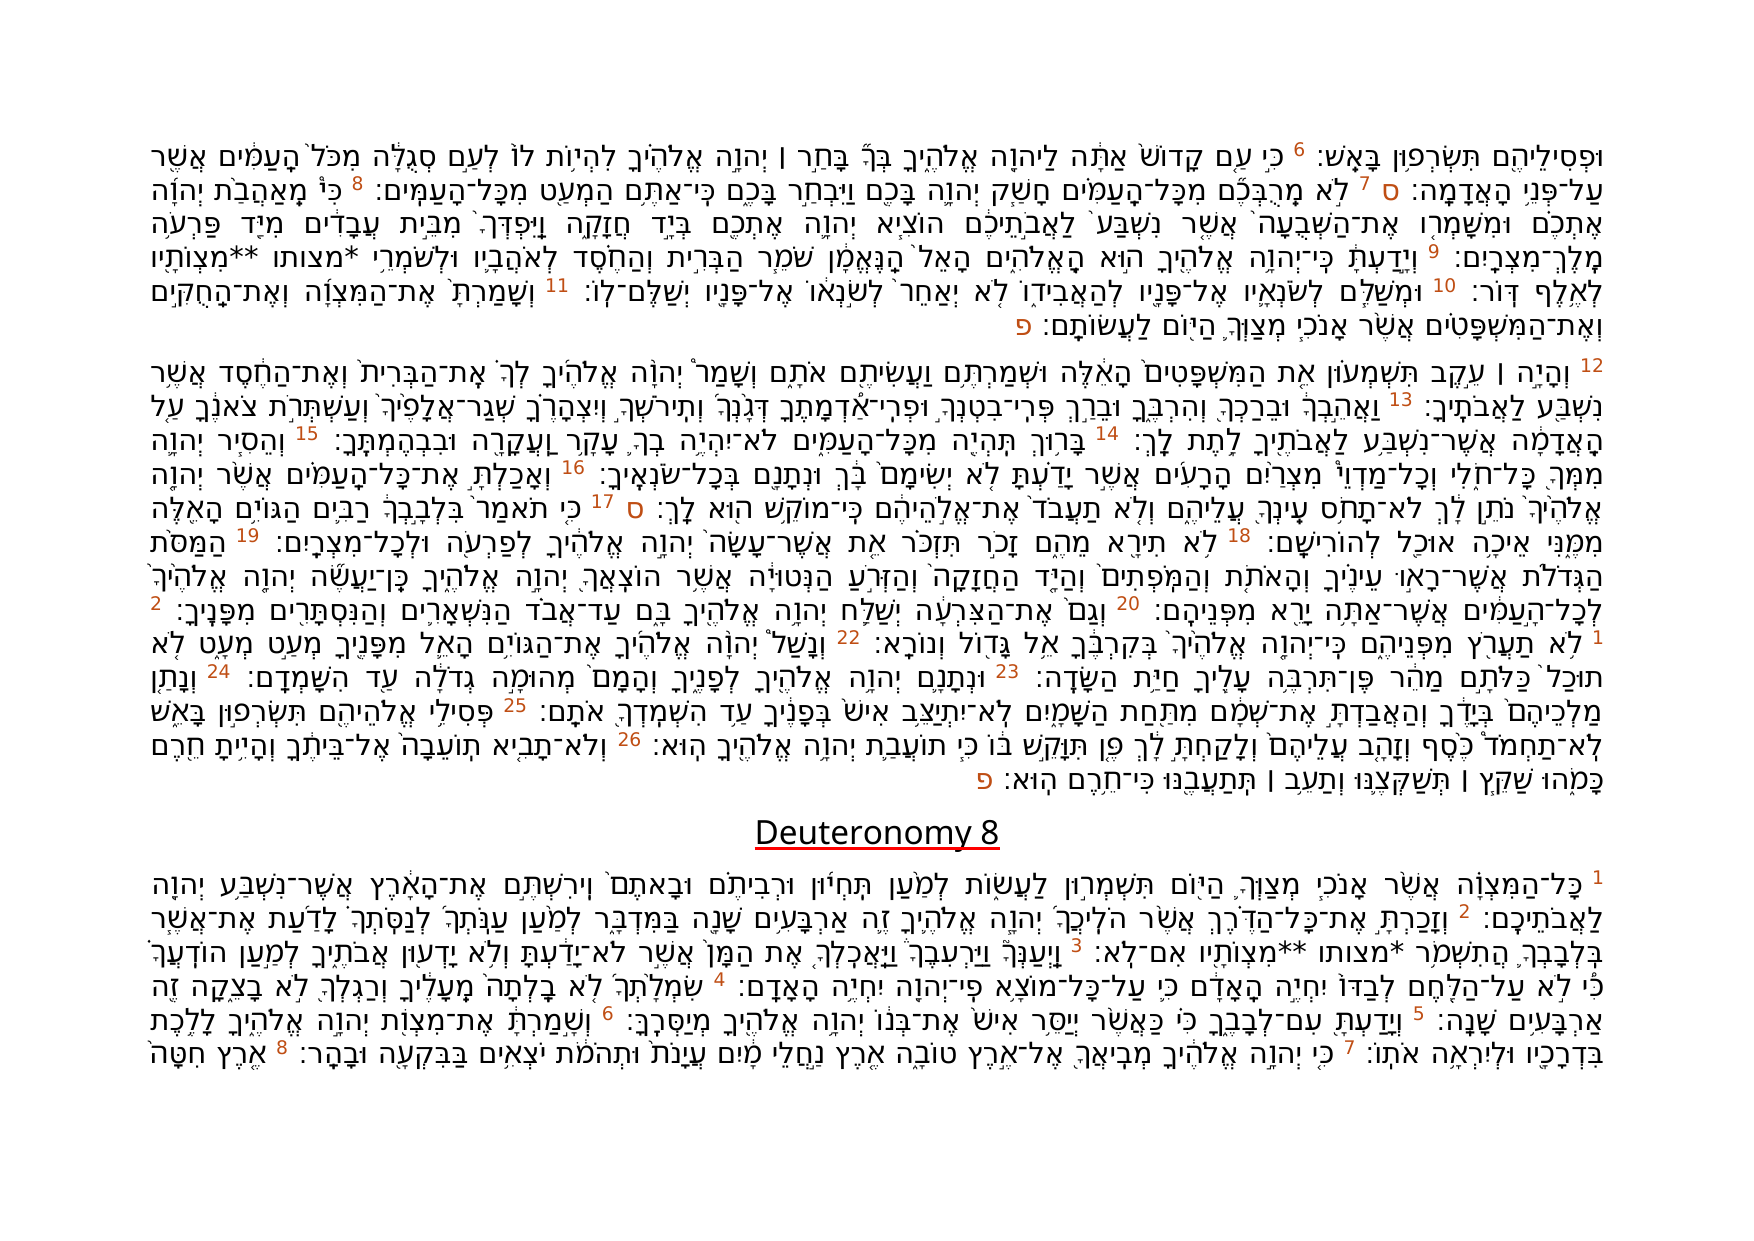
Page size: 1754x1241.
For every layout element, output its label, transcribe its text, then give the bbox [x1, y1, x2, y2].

text 1 כִּ֤י יְבִֽיאֲךָ֙ יְהוָ֣ה אֱלֹהֶ֔יךָ אֶל־הָאָ֕רֶץ אֲשֶׁר־אַתָּ֥ה בָא־שָׁ֖מָּה לְרִשְׁתָּ֑הּ וְנָשַׁ֣ל גּֽוֹיִם־רַבִּ֣ים ׀ מִפָּנֶ֡יךָ הַֽחִתִּי֩ וְהַגִּרְגָּשִׁ֨י וְהָאֱמֹרִ֜י וְהַכְּנַעֲנִ֣י וְהַפְּרִזִּ֗י וְהַֽחִוִּי֙ וְהַיְבוּסִ֔י שִׁבְעָ֣ה גוֹיִ֔ם רַבִּ֥ים וַעֲצוּמִ֖ים מִמֶּֽךָּ׃ 2 וּנְתָנָ֞ם יְהוָ֧ה אֱלֹהֶ֛יךָ לְפָנֶ֖יךָ וְהִכִּיתָ֑ם הַחֲרֵ֤ם תַּחֲרִים֙ אֹתָ֔ם לֹא־תִכְרֹ֥ת לָהֶ֛ם בְּרִ֖ית וְלֹ֥א תְחָנֵּֽם׃ ‬‬‬3 וְלֹ֥א תִתְחַתֵּ֖ן בָּ֑ם בִּתְּךָ֙ לֹא־תִתֵּ֣ן לִבְנ֔וֹ וּבִתּ֖וֹ לֹא־תִקַּ֥ח לִבְנֶֽךָ׃ ‬‬‬4 כִּֽי־יָסִ֤יר אֶת־בִּנְךָ֙ מֵֽאַחֲרַ֔י וְעָבְד֖וּ אֱלֹהִ֣ים אֲחֵרִ֑ים וְחָרָ֤ה אַף־יְהוָה֙ בָּכֶ֔ם וְהִשְׁמִידְךָ֖ מַהֵֽר׃ ‬‬‬5 כִּֽי־אִם־כֹּ֤ה תַעֲשׂוּ֙ לָהֶ֔ם מִזְבְּחֹתֵיהֶ֣ם תִּתֹּ֔צוּ וּמַצֵּבֹתָ֖ם תְּשַׁבֵּ֑רוּ וַאֲשֵֽׁירֵהֶם֙ תְּגַדֵּע֔וּן וּפְסִילֵיהֶ֖ם תִּשְׂרְפ֥וּן בָּאֵֽשׁ׃ ‬‬‬6 כִּ֣י עַ֤ם קָדוֹשׁ֙ אַתָּ֔ה לַיהוָ֖ה אֱלֹהֶ֑יךָ בְּךָ֞ בָּחַ֣ר ׀ יְהוָ֣ה אֱלֹהֶ֗יךָ לִהְי֥וֹת לוֹ֙ לְעַ֣ם סְגֻלָּ֔ה מִכֹּל֙ הָֽעַמִּ֔ים אֲשֶׁ֖ר עַל־פְּנֵ֥י הָאֲדָמָֽה׃ ס ‬‬‬7 לֹ֣א מֵֽרֻבְּכֶ֞ם מִכָּל־הָֽעַמִּ֗ים חָשַׁ֧ק יְהוָ֛ה בָּכֶ֖ם וַיִּבְחַ֣ר בָּכֶ֑ם כִּֽי־אַתֶּ֥ם הַמְעַ֖ט מִכָּל־הָעַמִּֽים׃ ‬‬‬8 כִּי֩ מֵֽאַהֲבַ֨ת יְהוָ֜ה אֶתְכֶ֗ם וּמִשָּׁמְר֤ו‬‏ אֶת־הַשְּׁבֻעָה֙ אֲשֶׁ֤ר נִשְׁבַּע֙ לַאֲבֹ֣תֵיכֶ֔ם הוֹצִ֧יא יְהוָ֛ה אֶתְכֶ֖ם בְּיָ֣ד חֲזָקָ֑ה וַֽיִּפְדְּךָ֙ מִבֵּ֣ית עֲבָדִ֔ים מִיַּ֖ד פַּרְעֹ֥ה מֶֽלֶךְ־מִצְרָֽיִם׃ ‬‬‬‬9 וְיָ֣דַעְתָּ֔ כִּֽי־יְהוָ֥ה אֱלֹהֶ֖יךָ ה֣וּא הֽ͏ָאֱלֹהִ֑ים הָאֵל֙ הַֽנֶּאֱמָ֔ן שֹׁמֵ֧ר הַבְּרִ֣ית וְהַחֶ֗סֶד לְאֹהֲבָ֛יו וּלְשֹׁמְרֵ֥י *מצותו **מִצְוֺתָ֖יו לְאֶ֥לֶף דּֽוֹר׃ ‬‬‬10 וּמְשַׁלֵּ֧ם לְשֹׂנְאָ֛יו אֶל־פָּנָ֖יו לְהַאֲבִיד֑וֹ לֹ֤א יְאַחֵר֙ לְשֹׂ֣נְא֔וֹ אֶל־פָּנָ֖יו יְשַׁלֶּם־לֽוֹ׃ ‬‬‬11 וְשָׁמַרְתָּ֨ אֶת־הַמִּצְוָ֜ה וְאֶת־הֽ͏ַחֻקִּ֣ים וְאֶת־הַמִּשְׁפָּטִ֗ים אֲשֶׁ֨ר אָנֹכִ֧י מְצַוְּךָ֛ הַיּ֖וֹם לַעֲשׂוֹתָֽם׃ פ ‬‬‬‬‬‬‬‬‬‬‬‬‬ [150, 139, 1604, 343]
text Deuteronomy 8 [150, 809, 1604, 854]
text 1 כָּל־הַמִּצְוָ֗ה אֲשֶׁ֨ר אָנֹכִ֧י מְצַוְּךָ֛ הַיּ֖וֹם תִּשְׁמְר֣וּן לַעֲשׂ֑וֹת לְמַ֨עַן תִּֽחְי֜וּן וּרְבִיתֶ֗ם וּבָאתֶם֙ וִֽירִשְׁתֶּ֣ם אֶת־הָאָ֔רֶץ אֲשֶׁר־נִשְׁבַּ֥ע יְהוָ֖ה לַאֲבֹתֵיכֶֽם׃ 2 וְזָכַרְתָּ֣ אֶת־כָּל־הַדֶּ֗רֶךְ אֲשֶׁ֨ר הֹלִֽיכֲךָ֜ יְהוָ֧ה אֱלֹהֶ֛יךָ זֶ֛ה אַרְבָּעִ֥ים שָׁנָ֖ה בַּמִּדְבָּ֑ר לְמַ֨עַן עַנֹּֽתְךָ֜ לְנַסֹּֽתְךָ֗ לָדַ֜עַת אֶת־אֲשֶׁ֧ר בִּֽלְבָבְךָ֛ הֲתִשְׁמֹ֥ר *מצותו **מִצְוֺתָ֖יו אִם־לֹֽא׃ ‬‬‬3 וַֽיְעַנְּךָ֮ וַיַּרְעִבֶךָ֒ וַיַּֽאֲכִֽלְךָ֤ אֶת‬‏ הַמָּן֙ אֲשֶׁ֣ר לֹא־יָדַ֔עְתָּ וְלֹ֥א יָדְע֖וּן אֲבֹתֶ֑יךָ לְמַ֣עַן הוֹדִֽעֲךָ֗ כִּ֠י לֹ֣א עַל־הַלֶּ֤חֶם לְבַדּוֹ֙ יִחְיֶ֣ה הָֽאָדָ֔ם כִּ֛י עַל־כָּל־מוֹצָ֥א פִֽי־יְהוָ֖ה יִחְיֶ֥ה הָאָדָֽם׃ ‬‬‬‬4 שִׂמְלָ֨תְךָ֜ לֹ֤א בָֽלְתָה֙ מֵֽעָלֶ֔יךָ וְרַגְלְךָ֖ לֹ֣א בָצֵ֑קָה זֶ֖ה אַרְבָּעִ֥ים שָׁנָֽה׃ ‬‬‬5 וְיָדַעְתָּ֖ עִם־לְבָבֶ֑ךָ כִּ֗י כַּאֲשֶׁ֨ר יְיַסֵּ֥ר אִישׁ֙ אֶת־בְּנ֔וֹ יְהוָ֥ה אֱלֹהֶ֖יךָ מְיַסְּרֶֽךָּ׃ ‬‬‬6 וְשָׁ֣מַרְתָּ֔ אֶת־מִצְוֺ֖ת יְהוָ֣ה אֱלֹהֶ֑יךָ לָלֶ֥כֶת בִּדְרָכָ֖יו וּלְיִרְאָ֥ה אֹתֽוֹ׃ ‬‬‬7 כִּ֚י יְהוָ֣ה אֱלֹהֶ֔יךָ מְבִֽיאֲךָ֖ אֶל־אֶ֣רֶץ טוֹבָ֑ה אֶ֚רֶץ נַ֣חֲלֵי מָ֔יִם עֲיָנֹת֙ וּתְהֹמֹ֔ת יֹצְאִ֥ים בַּבִּקְעָ֖ה וּבָהָֽר׃ ‬‬‬8 אֶ֤רֶץ חִטָּה֙ וּשְׂעֹרָ֔ה וְגֶ֥פֶן וּתְאֵנָ֖ה וְרִמּ֑וֹן אֶֽרֶץ־זֵ֥ית שֶׁ֖מֶן וּדְבָֽשׁ׃ ‬‬‬9 אֶ֗רֶץ אֲשֶׁ֨ר לֹ֤א בְמִסְכֵּנֻת֙ תֹּֽאכַל־בָּ֣הּ לֶ֔חֶם לֹֽא־תֶחְסַ֥ר כֹּ֖ל בָּ֑הּ אֶ֚רֶץ אֲשֶׁ֣ר אֲבָנֶ֣יהָ בַרְזֶ֔ל וּמֵהֲרָרֶ֖יהָ תַּחְצֹ֥ב נְחֹֽשֶׁת׃ ‬‬‬10 וְאָכַלְתָּ֖ וְשָׂבָ֑עְתָּ וּבֵֽרַכְתָּ֙ אֶת־יְהוָ֣ה אֱלֹהֶ֔יךָ עַל־הָאָ֥רֶץ הַטֹּבָ֖ה אֲשֶׁ֥ר נָֽתַן־לָֽךְ׃ ‬‬‬11 הִשָּׁ֣מֶר לְךָ֔ פֶּן־תִּשְׁכַּ֖ח אֶת־יְהוָ֣ה אֱלֹהֶ֑יךָ לְבִלְתִּ֨י שְׁמֹ֤ר מִצְוֺתָיו֙ וּמִשְׁפָּטָ֣יו וְחֻקֹּתָ֔יו אֲשֶׁ֛ר אָנֹכִ֥י מְצַוְּךָ֖ הַיּֽוֹם׃ ‬‬‬12 פֶּן־תֹּאכַ֖ל וְשָׂבָ֑עְתָּ וּבָתִּ֥ים טוֹבִ֛ים תִּבְנֶ֖ה וְיָשָֽׁבְתָּ׃ ‬‬‬13 וּבְקָֽרְךָ֤ וְצֹֽאנְךָ֙ יִרְבְּיֻ֔ן וְכֶ֥סֶף וְזָהָ֖ב יִרְבֶּה־לָּ֑ךְ וְכֹ֥ל אֲשֶׁר־לְךָ֖ יִרְבֶּֽה׃ ‬‬‬14 וְרָ֖ם לְבָבֶ֑ךָ וְשָֽׁכַחְתָּ֙ אֶת־יְהוָ֣ה אֱלֹהֶ֔יךָ הַמּוֹצִיאֲךָ֛ מֵאֶ֥רֶץ מִצְרַ֖יִם מִבֵּ֥ית עֲבָדִֽים׃ ‬‬‬15 הַמּוֹלִ֨יכֲךָ֜ בַּמִּדְבָּ֣ר ׀ הַגָּדֹ֣ל וְהַנּוֹרָ֗א נָחָ֤שׁ ׀ שָׂרָף֙ וְעַקְרָ֔ב וְצִמָּא֖וֹן אֲשֶׁ֣ר אֵֽין־מָ֑יִם הַמּוֹצִ֤יא לְךָ֙ מַ֔יִם מִצּ֖וּר הֽ͏ַחַלָּמִֽישׁ׃ ‬‬‬16 הַמּֽ͏ַאֲכִ֨לְךָ֥ מָן֙ בַּמִּדְבָּ֔ר אֲשֶׁ֥ר לֹא־יָדְע֖וּן אֲבֹתֶ֑יךָ לְמַ֣עַן עַנֹּֽתְךָ֗ וּלְמַ֙עַן֙ נַסֹּתֶ֔ךָ לְהֵיטִֽבְךָ֖ בְּאַחֲרִיתֶֽךָ׃ ‬‬‬17 וְאָמַרְתָּ֖ בִּלְבָבֶ֑ךָ כֹּחִי֙ וְעֹ֣צֶם יָדִ֔י עָ֥שָׂה לִ֖י אֶת־הַחַ֥יִל הַזֶּֽה׃ ‬‬‬18 וְזָֽכַרְתָּ֙ אֶת־יְהוָ֣ה אֱלֹהֶ֔יךָ כִּ֣י ה֗וּא הַנֹּתֵ֥ן לְךָ֛ כֹּ֖חַ לַעֲשׂ֣וֹת חָ֑יִל לְמַ֨עַן הָקִ֧ים אֶת־בְּרִית֛וֹ אֲשֶׁר־נִשְׁבַּ֥ע לַאֲבֹתֶ֖יךָ כַּיּ֥וֹם הַזֶּֽה׃ פ ‬‬‬‬‬‬‬‬‬‬‬‬‬‬‬‬‬‬‬‬ [150, 867, 1604, 1071]
text 12 וְהָיָ֣ה ׀ עֵ֣קֶב תִּשְׁמְע֗וּן אֵ֤ת הַמִּשְׁפָּטִים֙ הָאֵ֔לֶּה וּשְׁמַרְתֶּ֥ם וַעֲשִׂיתֶ֖ם אֹתָ֑ם וְשָׁמַר֩ יְהוָ֨ה אֱלֹהֶ֜יךָ לְךָ֗ אֶֽת־הַבְּרִית֙ וְאֶת־הַחֶ֔סֶד אֲשֶׁ֥ר נִשְׁבַּ֖ע לַאֲבֹתֶֽיךָ׃ ‬‬‬13 וַאֲהֵ֣בְךָ֔ וּבֵרַכְךָ֖ וְהִרְבֶּ֑ךָ וּבֵרַ֣ךְ פְּרִֽי־בִטְנְךָ֣ וּפְרִֽי־אַ֠דְמָתֶךָ דְּגָ֨נְךָ֜ וְתִֽירֹשְׁךָ֣ וְיִצְהָרֶ֗ךָ שְׁגַר־אֲלָפֶ֙יךָ֙ וְעַשְׁתְּרֹ֣ת צֹאנֶ֔ךָ עַ֚ל הֽ͏ָאֲדָמָ֔ה אֲשֶׁר־נִשְׁבַּ֥ע לַאֲבֹתֶ֖יךָ לָ֥תֶת לָֽךְ׃ ‬‬‬14 בָּר֥וּךְ תִּֽהְיֶ֖ה מִכָּל־הָעַמִּ֑ים לֹא־יִהְיֶ֥ה בְךָ֛ עָקָ֥ר וֽ͏ַעֲקָרָ֖ה וּבִבְהֶמְתֶּֽךָ׃ ‬‬‬15 וְהֵסִ֧יר יְהוָ֛ה מִמְּךָ֖ כָּל־חֹ֑לִי וְכָל־מַדְוֵי֩ מִצְרַ֨יִם הָרָעִ֜ים אֲשֶׁ֣ר יָדַ֗עְתָּ לֹ֤א יְשִׂימָם֙ בָּ֔ךְ וּנְתָנָ֖ם בְּכָל־שֹׂנְאֶֽיךָ׃ ‬‬‬16 וְאָכַלְתָּ֣ אֶת־כָּל־הָֽעַמִּ֗ים אֲשֶׁ֨ר יְהוָ֤ה אֱלֹהֶ֙יךָ֙ נֹתֵ֣ן לָ֔ךְ לֹא־תָחֹ֥ס עֵֽינְךָ֖ עֲלֵיהֶ֑ם וְלֹ֤א תַעֲבֹד֙ אֶת־אֱלֹ֣הֵיהֶ֔ם כִּֽי־מוֹקֵ֥שׁ ה֖וּא לָֽךְ׃ ס ‬‬‬17 כִּ֤י תֹאמַר֙ בִּלְבָ֣בְךָ֔ רַבִּ֛ים הַגּוֹיִ֥ם הָאֵ֖לֶּה מִמֶּ֑נִּי אֵיכָ֥ה אוּכַ֖ל לְהוֹרִישָֽׁם׃ ‬‬‬18 לֹ֥א תִירָ֖א מֵהֶ֑ם זָכֹ֣ר תִּזְכֹּ֗ר אֵ֤ת אֲשֶׁר־עָשָׂה֙ יְהוָ֣ה אֱלֹהֶ֔יךָ לְפַרְעֹ֖ה וּלְכָל־מִצְרָֽיִם׃ ‬‬‬19 הַמַּסֹּ֨ת הַגְּדֹלֹ֜ת אֲשֶׁר־רָא֣וּ עֵינֶ֗יךָ וְהָאֹתֹ֤ת וְהַמֹּֽפְתִים֙ וְהַיָּ֤ד הַחֲזָקָה֙ וְהַזְּרֹ֣עַ הַנְּטוּיָ֔ה אֲשֶׁ֥ר הוֹצִֽאֲךָ֖ יְהוָ֣ה אֱלֹהֶ֑יךָ כֵּֽן־יַעֲשֶׂ֞ה יְהוָ֤ה אֱלֹהֶ֙יךָ֙ לְכָל־הָ֣עַמִּ֔ים אֲשֶׁר־אַתָּ֥ה יָרֵ֖א מִפְּנֵיהֶֽם׃ ‬‬‬20 וְגַם֙ אֶת־הַצִּרְעָ֔ה יְשַׁלַּ֛ח יְהוָ֥ה אֱלֹהֶ֖יךָ בָּ֑ם עַד־אֲבֹ֗ד הַנִּשְׁאָרִ֛ים וְהַנִּסְתָּרִ֖ים מִפָּנֶֽיךָ׃ ‬‬‬21 לֹ֥א תַעֲרֹ֖ץ מִפְּנֵיהֶ֑ם כִּֽי־יְהוָ֤ה אֱלֹהֶ֙יךָ֙ בְּקִרְבֶּ֔ךָ אֵ֥ל גָּד֖וֹל וְנוֹרָֽא׃ ‬‬‬22 וְנָשַׁל֩ יְהוָ֨ה אֱלֹהֶ֜יךָ אֶת־הַגּוֹיִ֥ם הָאֵ֛ל מִפָּנֶ֖יךָ מְעַ֣ט מְעָ֑ט לֹ֤א תוּכַל֙ כַּלֹּתָ֣ם מַהֵ֔ר פֶּן־תִּרְבֶּ֥ה עָלֶ֖יךָ חַיַּ֥ת הַשָּׂדֶֽה׃ ‬‬‬23 וּנְתָנָ֛ם יְהוָ֥ה אֱלֹהֶ֖יךָ לְפָנֶ֑יךָ וְהָמָם֙ מְהוּמָ֣ה גְדֹלָ֔ה עַ֖ד הִשָּׁמְדָֽם׃ ‬‬‬24 וְנָתַ֤ן מַלְכֵיהֶם֙ בְּיָדֶ֔ךָ וְהַאֲבַדְתָּ֣ אֶת־שְׁמָ֔ם מִתַּ֖חַת הַשָּׁמָ֑יִם לֹֽא־יִתְיַצֵּ֥ב אִישׁ֙ בְּפָנֶ֔יךָ עַ֥ד הִשְׁמִֽדְךָ֖ אֹתָֽם׃ ‬‬‬25 פְּסִילֵ֥י אֱלֹהֵיהֶ֖ם תִּשְׂרְפ֣וּן בָּאֵ֑שׁ לֹֽא־תַחְמֹד֩ כֶּ֨סֶף וְזָהָ֤ב עֲלֵיהֶם֙ וְלָקַחְתָּ֣ לָ֔ךְ פֶּ֚ן תִּוָּקֵ֣שׁ בּ֔וֹ כִּ֧י תוֹעֲבַ֛ת יְהוָ֥ה אֱלֹהֶ֖יךָ הֽוּא׃ ‬‬‬26 וְלֹא־תָבִ֤יא תֽוֹעֵבָה֙ אֶל־בֵּיתֶ֔ךָ וְהָיִ֥יתָ חֵ֖רֶם כָּמֹ֑הוּ שַׁקֵּ֧ץ ׀ תְּשַׁקְּצֶ֛נּוּ וְתַעֵ֥ב ׀ תְּֽתַעֲבֶ֖נּוּ כִּי־חֵ֥רֶם הֽוּא׃ פ ‬‬‬‬‬‬‬‬‬‬‬‬‬‬‬‬‬‬ [150, 355, 1604, 797]
